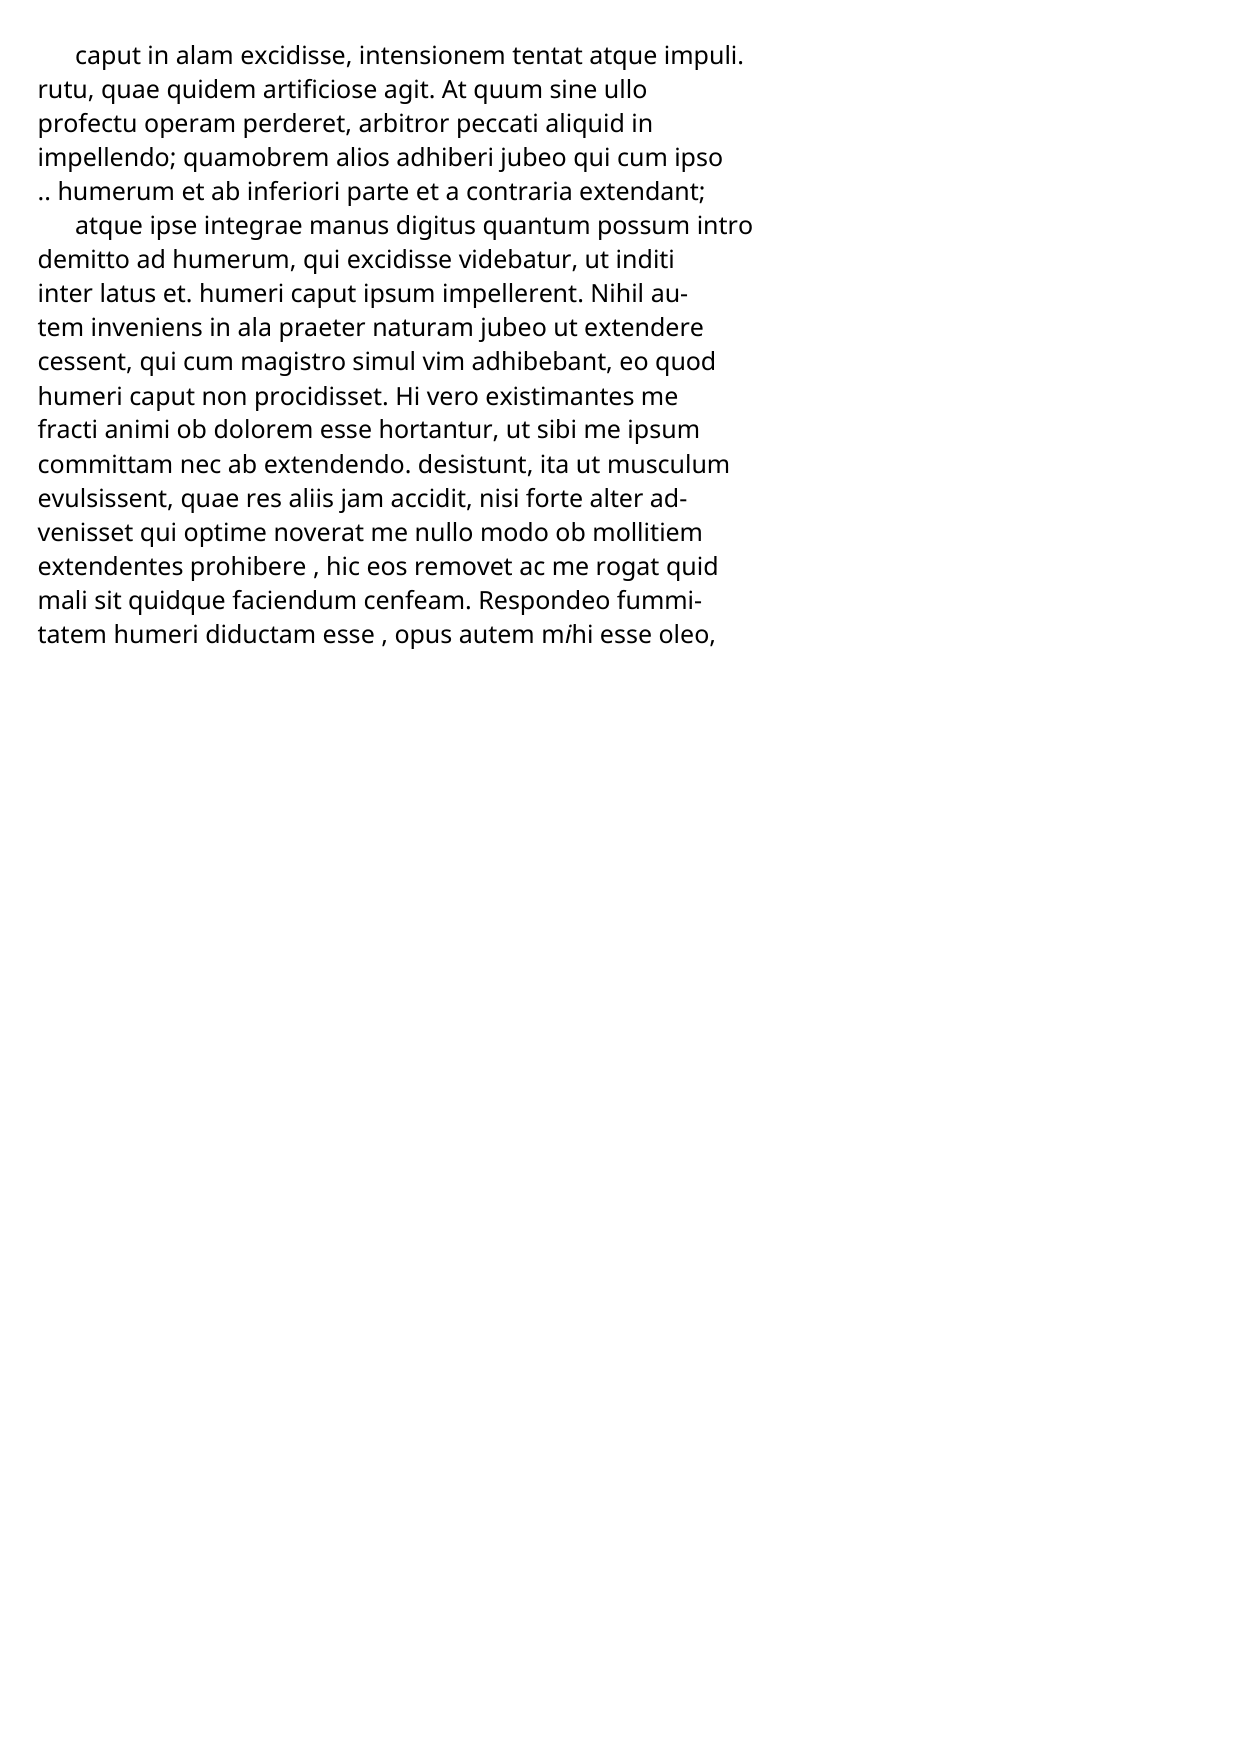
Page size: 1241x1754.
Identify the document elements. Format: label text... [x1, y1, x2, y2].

text atque ipse integrae manus digitus quantum possum intro demitto ad humerum, qui excidisse videbatur, ut inditi inter latus et. humeri caput ipsum impellerent. Nihil au- tem inveniens in ala praeter naturam jubeo ut extendere cessent, qui cum magistro simul vim adhibebant, eo quod humeri caput non procidisset. Hi vero existimantes me fracti animi ob dolorem esse hortantur, ut sibi me ipsum committam nec ab extendendo. desistunt, ita ut musculum evulsissent, quae res aliis jam accidit, nisi forte alter ad- venisset qui optime noverat me nullo modo ob mollitiem extendentes prohibere , hic eos removet ac me rogat quid mali sit quidque faciendum cenfeam. Respondeo fummi- tatem humeri diductam esse , opus autem mihi esse oleo, [37, 208, 1203, 651]
text caput in alam excidisse, intensionem tentat atque impuli. rutu, quae quidem artificiose agit. At quum sine ullo profectu operam perderet, arbitror peccati aliquid in impellendo; quamobrem alios adhiberi jubeo qui cum ipso .. humerum et ab inferiori parte et a contraria extendant; [37, 37, 1203, 208]
